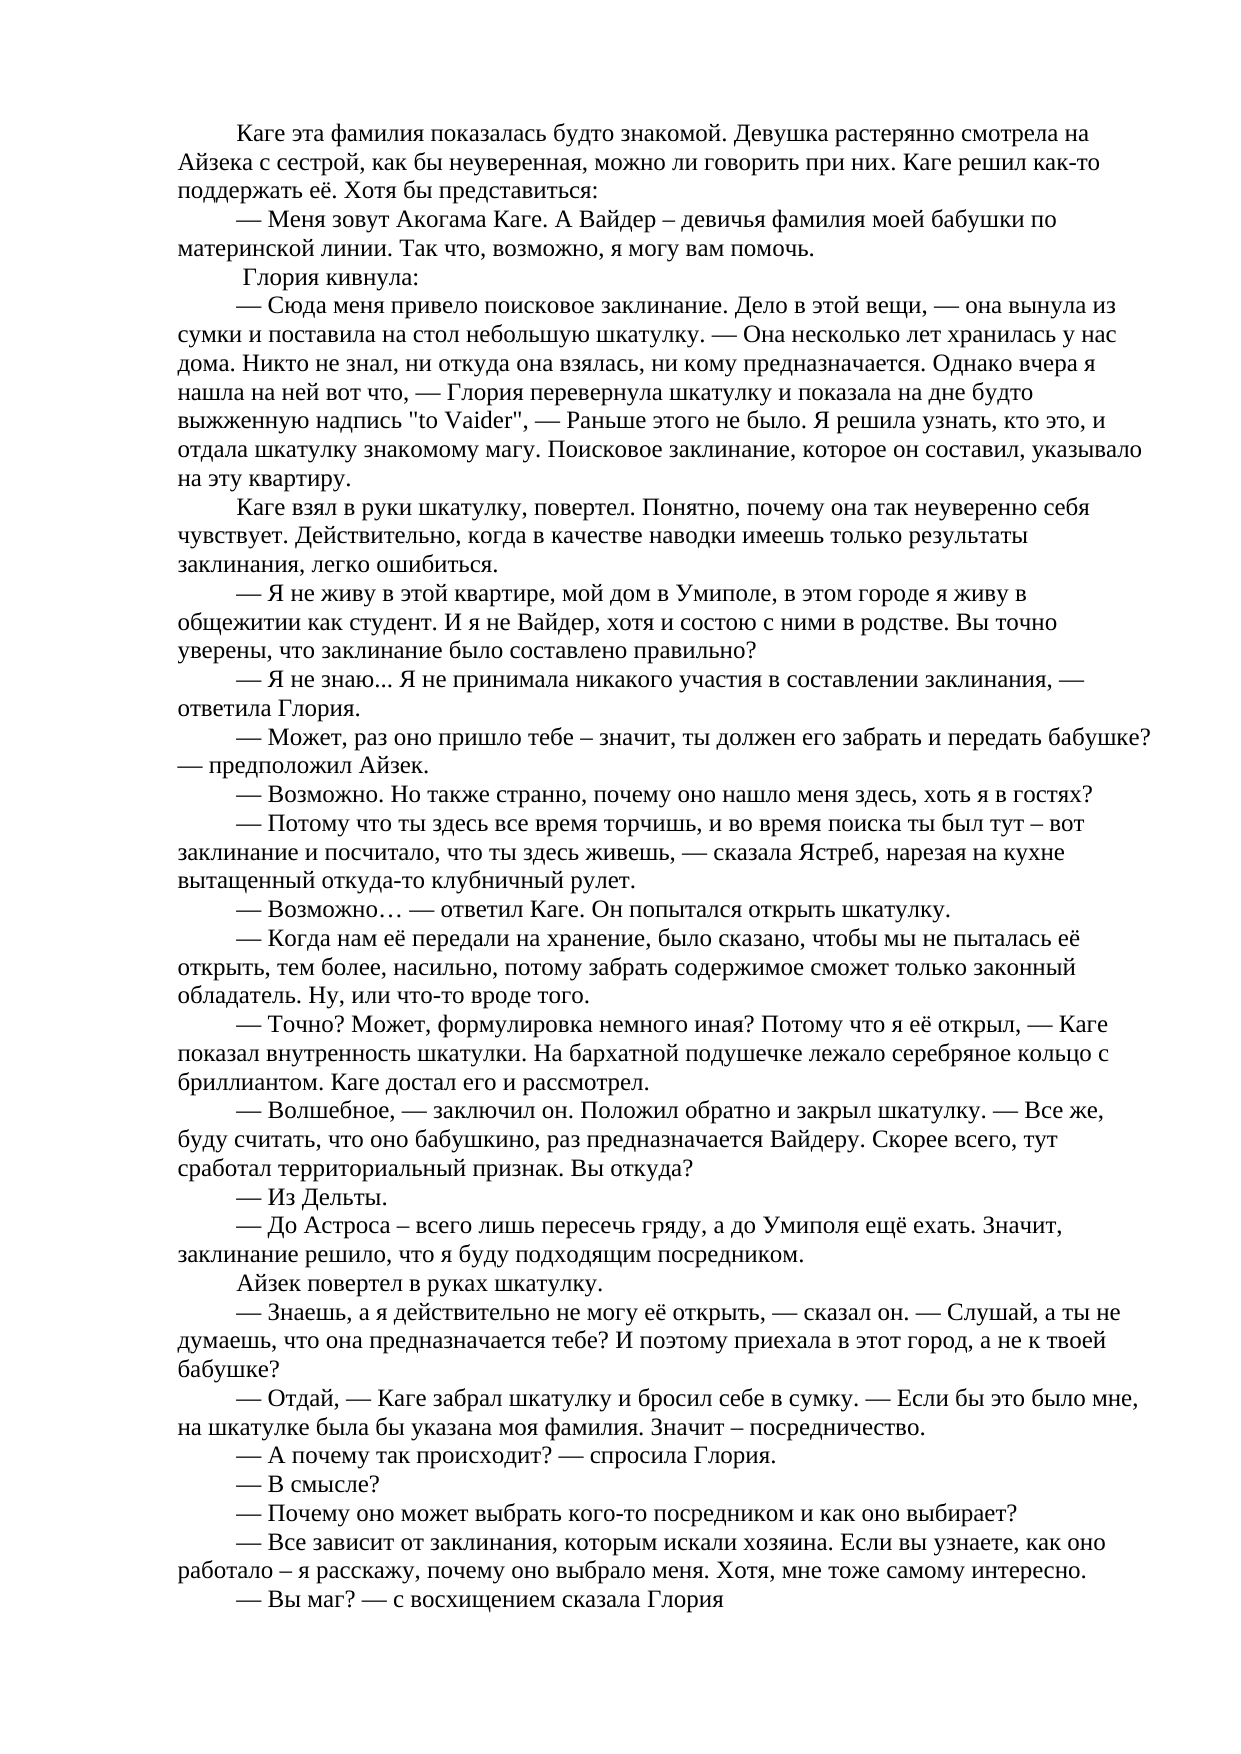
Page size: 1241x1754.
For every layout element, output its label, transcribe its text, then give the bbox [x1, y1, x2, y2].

text — Когда нам её передали на хранение, было сказано, чтобы мы не пыталась её открыть, тем более, насильно, потому забрать содержимое сможет только законный обладатель. Ну, или что-то вроде того. [177, 923, 1152, 1009]
text — Точно? Может, формулировка немного иная? Потому что я её открыл, — Каге показал внутренность шкатулки. На бархатной подушечке лежало серебряное кольцо с бриллиантом. Каге достал его и рассмотрел. [177, 1009, 1152, 1096]
text Каге эта фамилия показалась будто знакомой. Девушка растерянно смотрела на Айзека с сестрой, как бы неуверенная, можно ли говорить при них. Каге решил как-то поддержать её. Хотя бы представиться: [177, 118, 1152, 204]
text — Вы маг? — с восхищением сказала Глория [177, 1584, 1152, 1613]
text Глория кивнула: [177, 262, 1152, 291]
text — Я не живу в этой квартире, мой дом в Умиполе, в этом городе я живу в общежитии как студент. И я не Вайдер, хотя и состою с ними в родстве. Вы точно уверены, что заклинание было составлено правильно? [177, 578, 1152, 664]
text — Сюда меня привело поисковое заклинание. Дело в этой вещи, — она вынула из сумки и поставила на стол небольшую шкатулку. — Она несколько лет хранилась у нас дома. Никто не знал, ни откуда она взялась, ни кому предназначается. Однако вчера я нашла на ней вот что, — Глория перевернула шкатулку и показала на дне будто выжженную надпись "to Vaider", — Раньше этого не было. Я решила узнать, кто это, и отдала шкатулку знакомому магу. Поисковое заклинание, которое он составил, указывало на эту квартиру. [177, 291, 1152, 492]
text — Я не знаю... Я не принимала никакого участия в составлении заклинания, — ответила Глория. [177, 664, 1152, 722]
text Каге взял в руки шкатулку, повертел. Понятно, почему она так неуверенно себя чувствует. Действительно, когда в качестве наводки имеешь только результаты заклинания, легко ошибиться. [177, 492, 1152, 578]
text — Из Дельты. [177, 1182, 1152, 1211]
text — Возможно. Но также странно, почему оно нашло меня здесь, хоть я в гостях? [177, 779, 1152, 808]
text — Все зависит от заклинания, которым искали хозяина. Если вы узнаете, как оно работало – я расскажу, почему оно выбрало меня. Хотя, мне тоже самому интересно. [177, 1527, 1152, 1584]
text — Меня зовут Акогама Каге. А Вайдер – девичья фамилия моей бабушки по материнской линии. Так что, возможно, я могу вам помочь. [177, 204, 1152, 262]
text — Потому что ты здесь все время торчишь, и во время поиска ты был тут – вот заклинание и посчитало, что ты здесь живешь, — сказала Ястреб, нарезая на кухне вытащенный откуда-то клубничный рулет. [177, 808, 1152, 894]
text — Знаешь, а я действительно не могу её открыть, — сказал он. — Слушай, а ты не думаешь, что она предназначается тебе? И поэтому приехала в этот город, а не к твоей бабушке? [177, 1297, 1152, 1383]
text — А почему так происходит? — спросила Глория. [177, 1441, 1152, 1469]
text — В смысле? [177, 1469, 1152, 1498]
text — Почему оно может выбрать кого-то посредником и как оно выбирает? [177, 1498, 1152, 1527]
text — Отдай, — Каге забрал шкатулку и бросил себе в сумку. — Если бы это было мне, на шкатулке была бы указана моя фамилия. Значит – посредничество. [177, 1383, 1152, 1441]
text — Может, раз оно пришло тебе – значит, ты должен его забрать и передать бабушке? — предположил Айзек. [177, 722, 1152, 779]
text — До Астроса – всего лишь пересечь гряду, а до Умиполя ещё ехать. Значит, заклинание решило, что я буду подходящим посредником. [177, 1211, 1152, 1268]
text — Волшебное, — заключил он. Положил обратно и закрыл шкатулку. — Все же, буду считать, что оно бабушкино, раз предназначается Вайдеру. Скорее всего, тут сработал территориальный признак. Вы откуда? [177, 1096, 1152, 1182]
text Айзек повертел в руках шкатулку. [177, 1268, 1152, 1297]
text — Возможно… — ответил Каге. Он попытался открыть шкатулку. [177, 894, 1152, 923]
